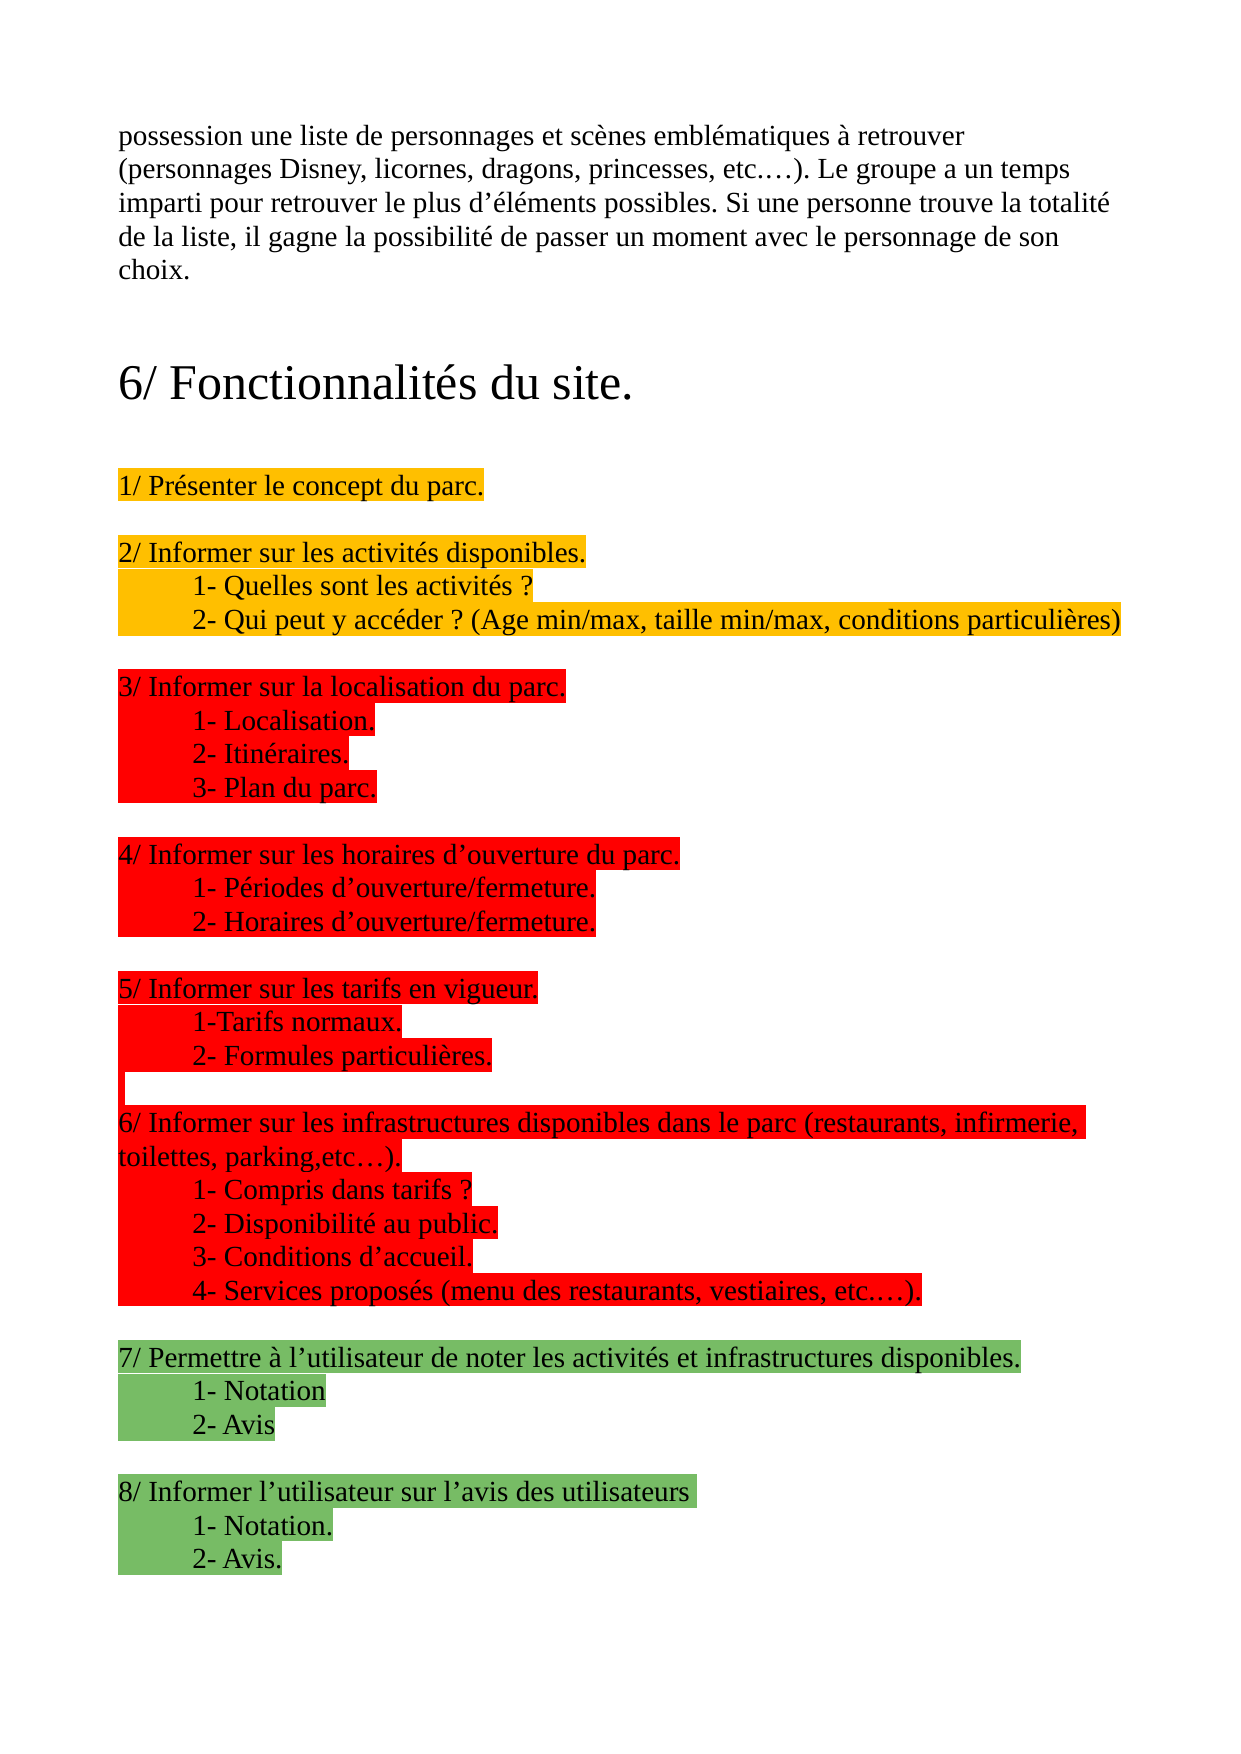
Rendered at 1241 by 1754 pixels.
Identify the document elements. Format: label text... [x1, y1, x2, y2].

text 4/ Informer sur les horaires d’ouverture du parc. [118, 837, 1122, 870]
text 2- Horaires d’ouverture/fermeture. [118, 904, 1122, 937]
text 3- Conditions d’accueil. [118, 1239, 1122, 1273]
text possession une liste de personnages et scènes emblématiques à retrouver (personnages Disney, licornes, dragons, princesses, etc.…). Le groupe a un temps imparti pour retrouver le plus d’éléments possibles. Si une personne trouve la totalité de la liste, il gagne la possibilité de passer un moment avec le personnage de son choix. [118, 118, 1122, 286]
text 1- Compris dans tarifs ? [118, 1172, 1122, 1206]
text 8/ Informer l’utilisateur sur l’avis des utilisateurs [118, 1474, 1122, 1508]
text 3- Plan du parc. [118, 770, 1122, 803]
text 3/ Informer sur la localisation du parc. [118, 669, 1122, 703]
text 2- Disponibilité au public. [118, 1206, 1122, 1239]
text 1- Quelles sont les activités ? [118, 568, 1122, 602]
text 6/ Fonctionnalités du site. [118, 353, 1122, 410]
text 2/ Informer sur les activités disponibles. [118, 535, 1122, 568]
text 2- Avis. [118, 1541, 1122, 1575]
text 2- Avis [118, 1407, 1122, 1441]
text 1- Notation [118, 1373, 1122, 1407]
text 1-Tarifs normaux. [118, 1004, 1122, 1038]
text 4- Services proposés (menu des restaurants, vestiaires, etc.…). [118, 1273, 1122, 1306]
text 1- Localisation. [118, 703, 1122, 736]
text 5/ Informer sur les tarifs en vigueur. [118, 971, 1122, 1004]
text 2- Itinéraires. [118, 736, 1122, 770]
text 1- Notation. [118, 1508, 1122, 1541]
text 6/ Informer sur les infrastructures disponibles dans le parc (restaurants, infirmerie, toilettes, parking,etc…). [118, 1105, 1122, 1172]
text 1/ Présenter le concept du parc. [118, 468, 1122, 501]
text 2- Formules particulières. [118, 1038, 1122, 1072]
text 1- Périodes d’ouverture/fermeture. [118, 870, 1122, 904]
text 2- Qui peut y accéder ? (Age min/max, taille min/max, conditions particulières) [118, 602, 1122, 636]
text 7/ Permettre à l’utilisateur de noter les activités et infrastructures disponibles. [118, 1340, 1122, 1373]
